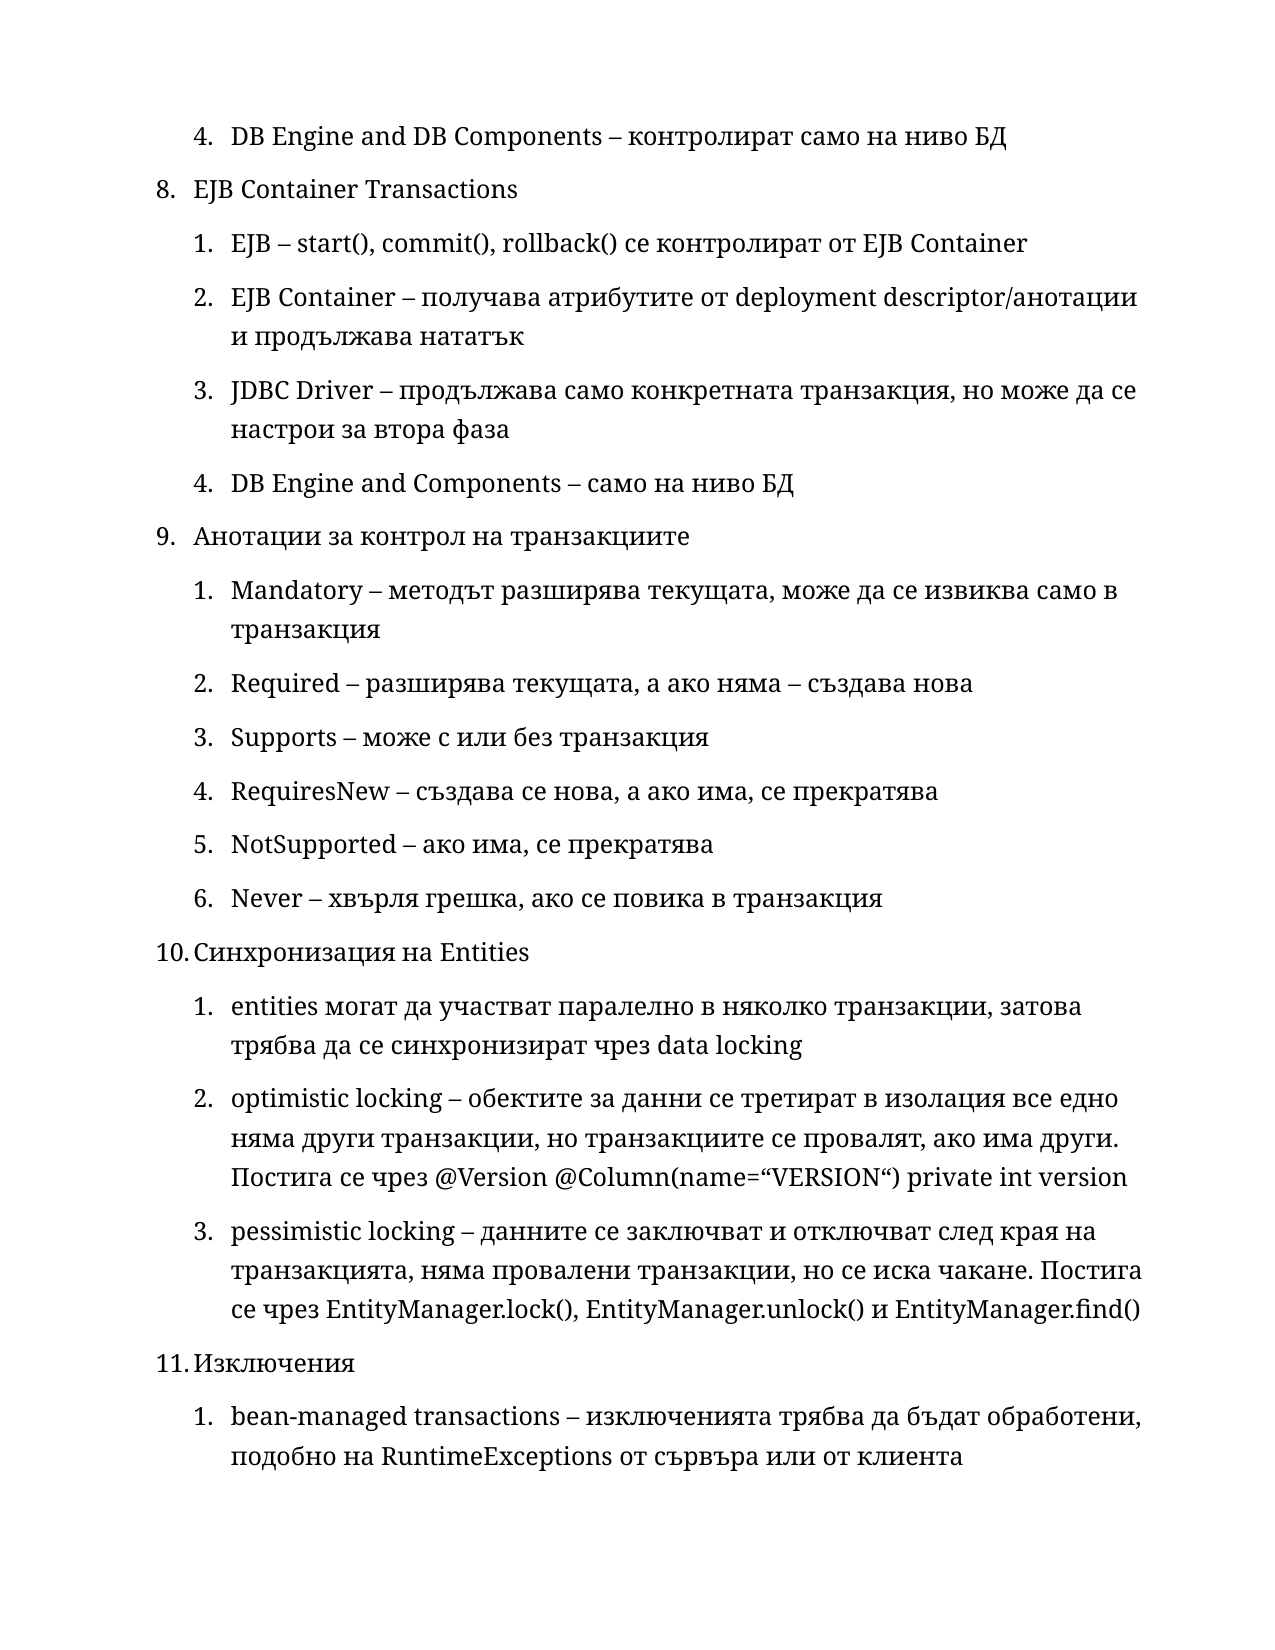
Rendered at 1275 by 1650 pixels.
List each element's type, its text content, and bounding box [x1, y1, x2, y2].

list Анотации за контрол на транзакциите [156, 519, 1157, 553]
list Синхронизация на Entities [156, 934, 1157, 968]
list Never – хвърля грешка, ако се повика в транзакция [193, 881, 1157, 915]
list NotSupported – ако има, се прекратява [193, 827, 1157, 861]
list Mandatory – методът разширява текущата, може да се извиква само в транзакция [193, 573, 1157, 646]
list EJB Container Transactions [156, 172, 1157, 206]
list DB Engine and DB Components – контролират само на ниво БД [193, 118, 1157, 152]
list optimistic locking – обектите за данни се третират в изолация все едно няма други транзакции, но транзакциите се провалят, ако има други. Постига се чрез @Version @Column(name=“VERSION“) private int version [193, 1081, 1157, 1193]
list EJB Container – получава атрибутите от deployment descriptor/анотации и продължава нататък [193, 279, 1157, 353]
list pessimistic locking – данните се заключват и отключват след края на транзакцията, няма провалени транзакции, но се иска чакане. Постига се чрез EntityManager.lock(), EntityManager.unlock() и EntityManager.find() [193, 1213, 1157, 1326]
list Supports – може с или без транзакция [193, 719, 1157, 753]
list DB Engine and Components – само на ниво БД [193, 465, 1157, 499]
list bean-managed transactions – изключенията трябва да бъдат обработени, подобно на RuntimeExceptions от сървъра или от клиента [193, 1399, 1157, 1472]
list Изключения [156, 1345, 1157, 1379]
list EJB – start(), commit(), rollback() се контролират от EJB Container [193, 226, 1157, 260]
list JDBC Driver – продължава само конкретната транзакция, но може да се настрои за втора фаза [193, 372, 1157, 446]
list RequiresNew – създава се нова, а ако има, се прекратява [193, 773, 1157, 807]
list entities могат да участват паралелно в няколко транзакции, затова трябва да се синхронизират чрез data locking [193, 988, 1157, 1061]
list Required – разширява текущата, а ако няма – създава нова [193, 666, 1157, 700]
